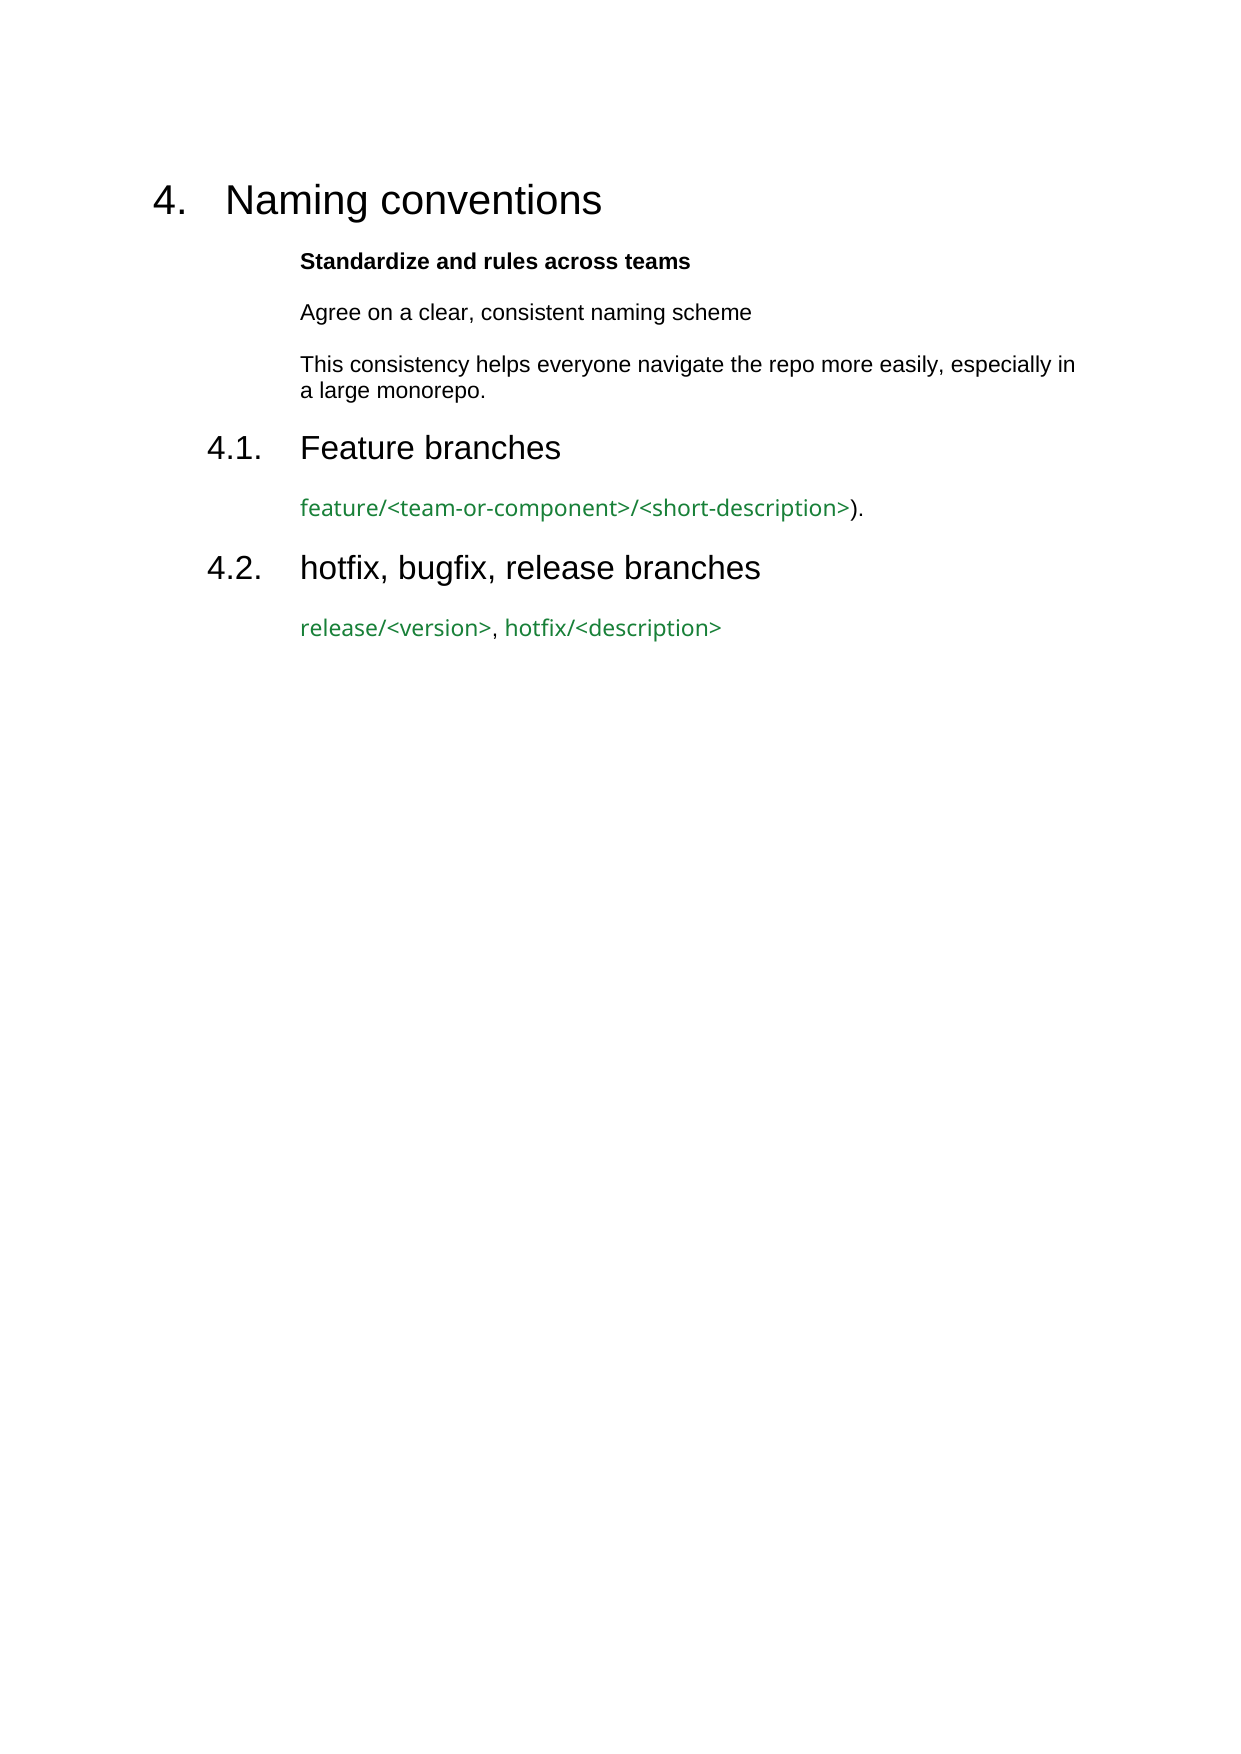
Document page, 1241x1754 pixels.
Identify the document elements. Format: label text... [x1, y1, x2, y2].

text Standardize and rules across teams [300, 248, 1090, 274]
text release/<version>, hotfix/<description> [225, 611, 1090, 643]
text This consistency helps everyone navigate the repo more easily, especially in a large monorepo. [300, 351, 1090, 403]
text feature/<team-or-component>/<short-description>). [300, 492, 1090, 523]
text Agree on a clear, consistent naming scheme [300, 299, 1090, 326]
subtitle hotfix, bugfix, release branches [262, 548, 1090, 586]
subtitle Naming conventions [187, 175, 1090, 223]
subtitle Feature branches [262, 428, 1090, 467]
